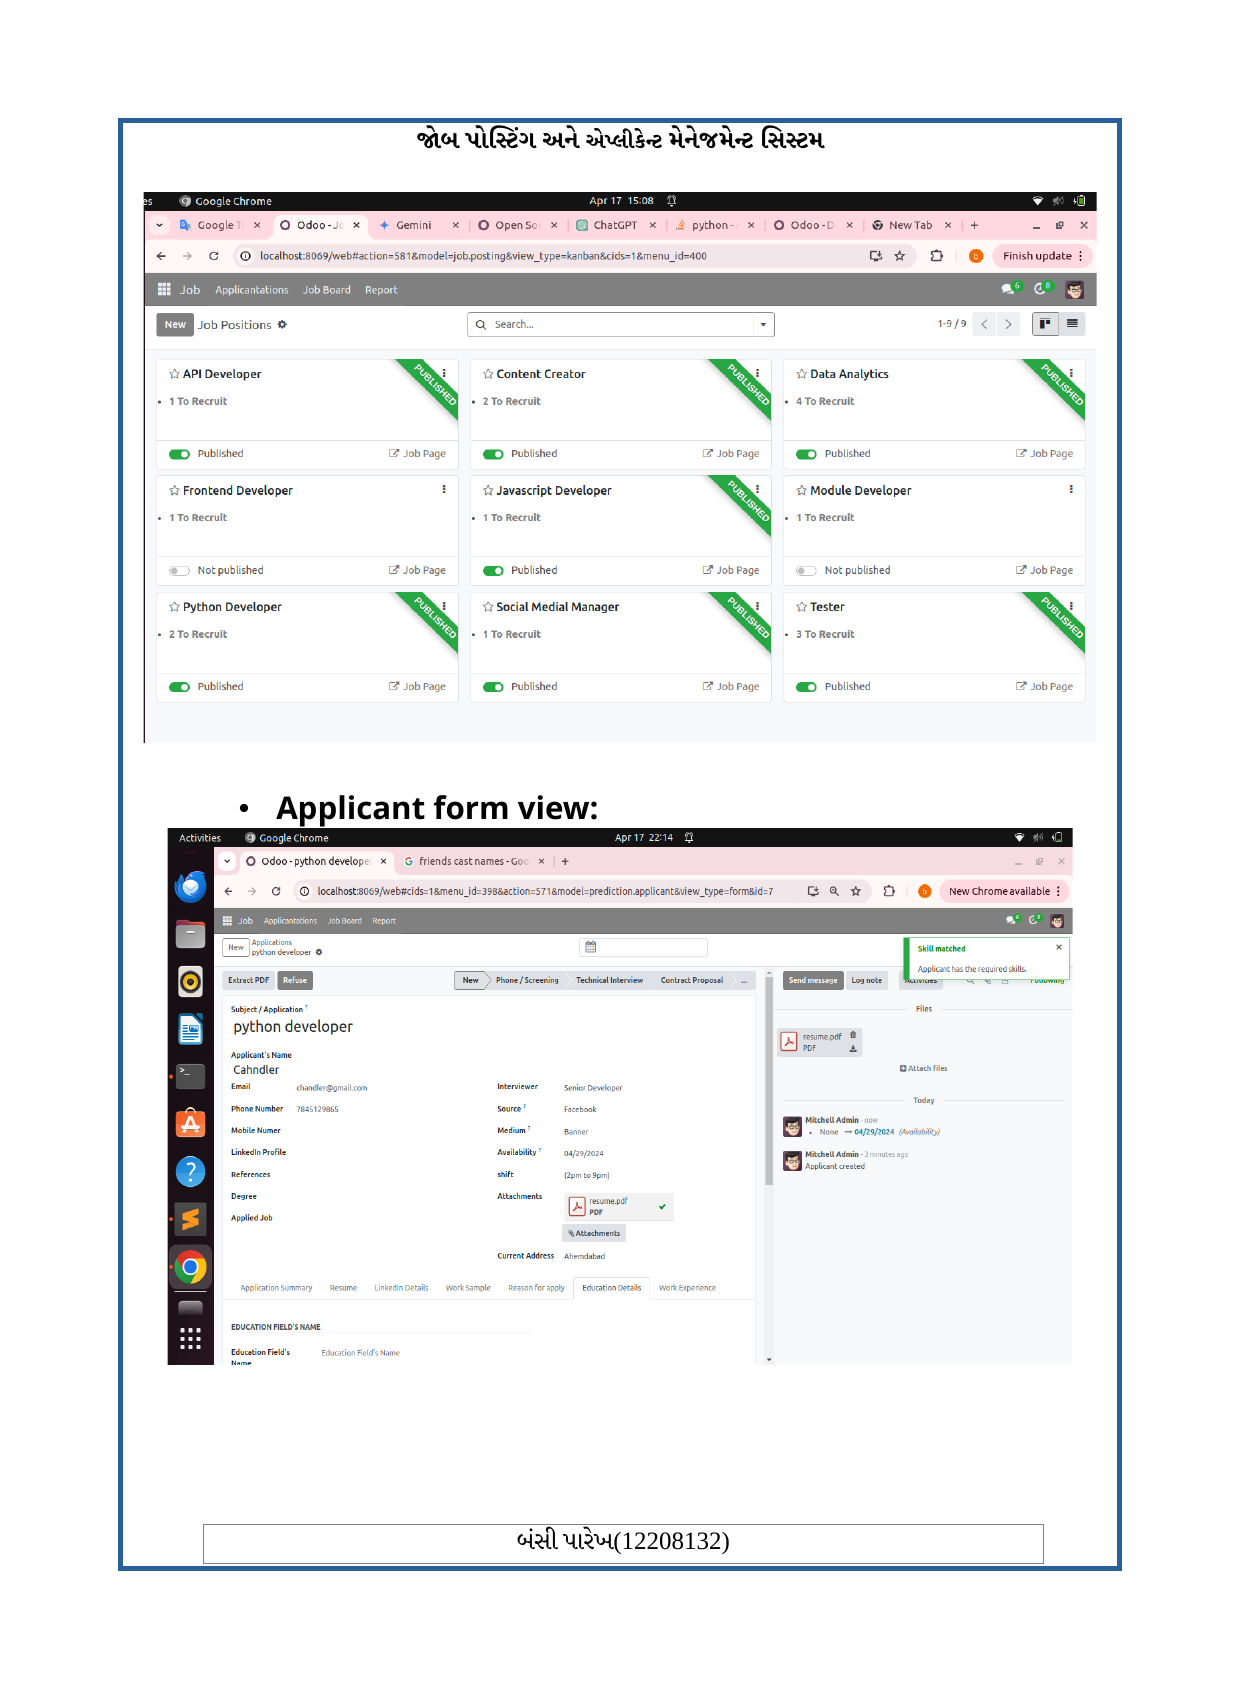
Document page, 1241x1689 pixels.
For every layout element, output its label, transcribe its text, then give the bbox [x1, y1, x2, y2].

list Applicant form view: [238, 786, 1114, 828]
picture [143, 192, 1097, 743]
picture [167, 828, 1073, 1365]
